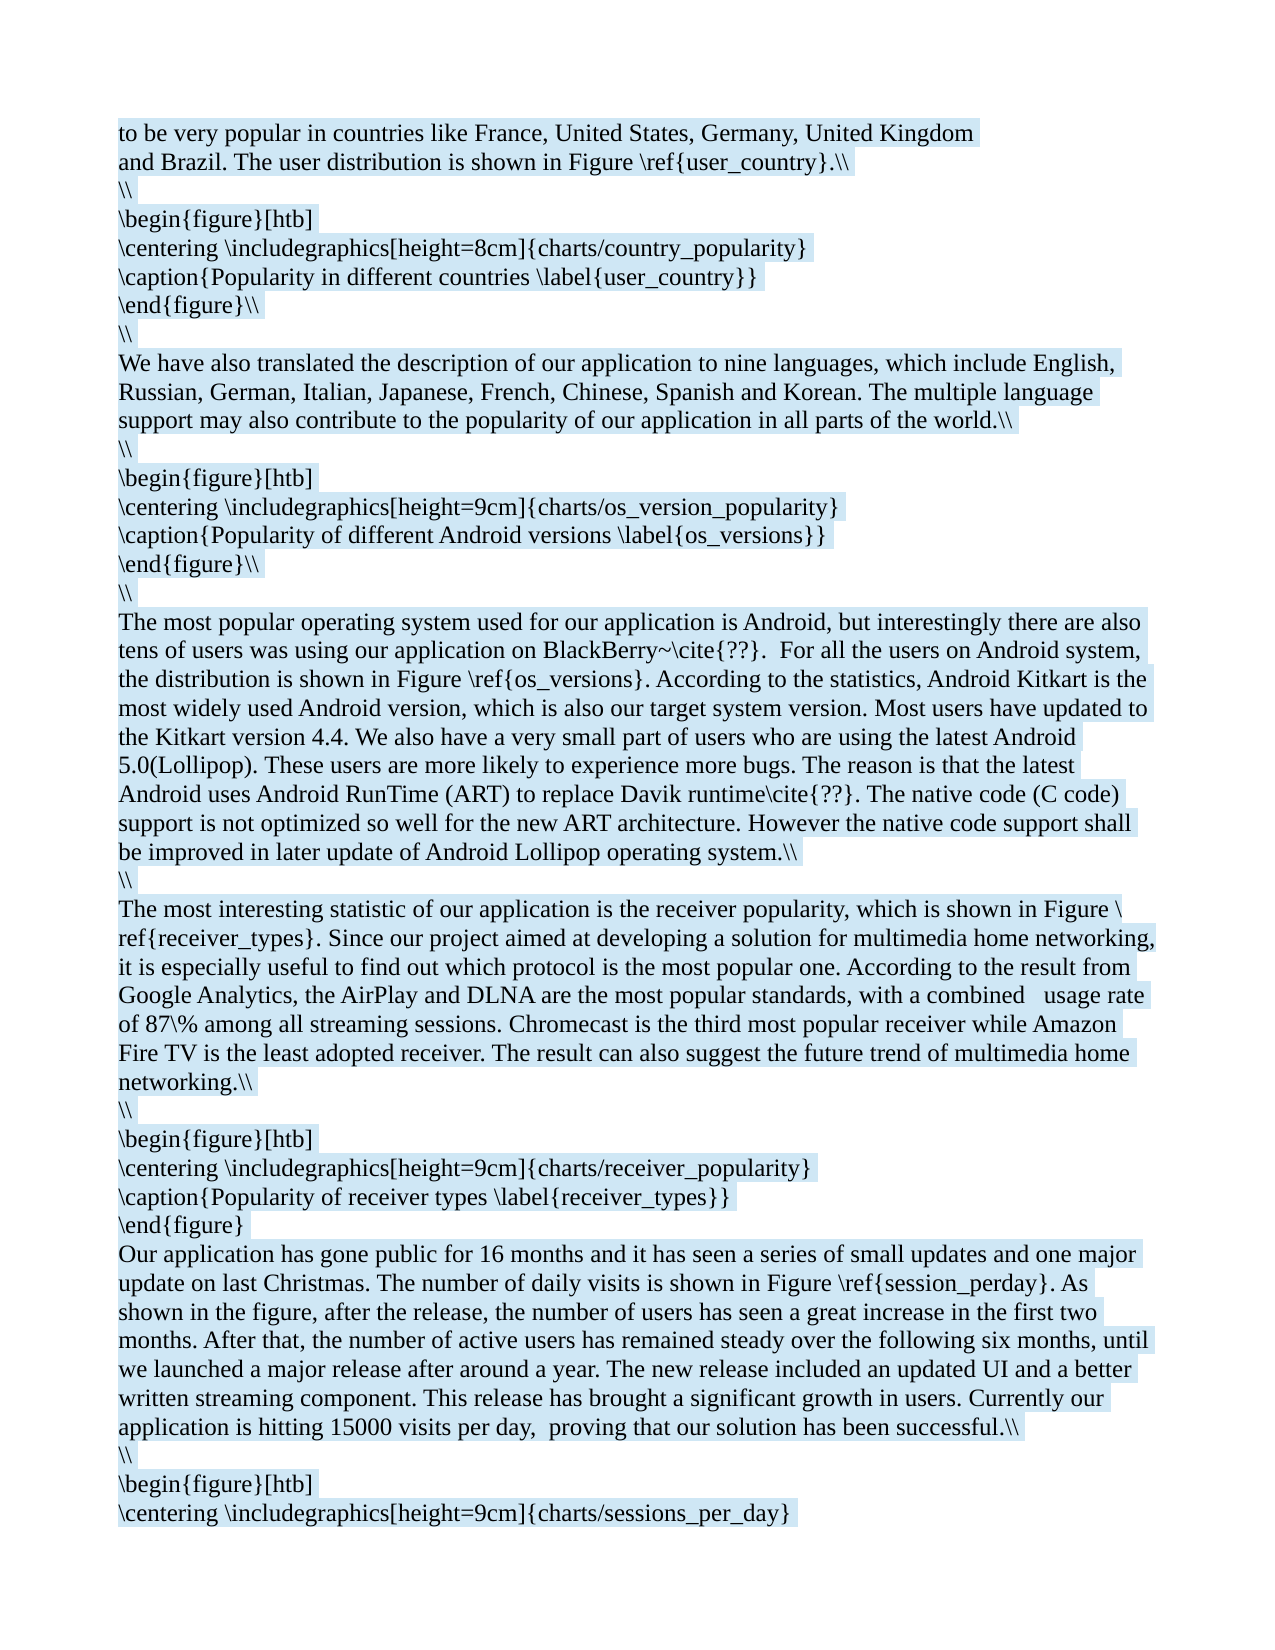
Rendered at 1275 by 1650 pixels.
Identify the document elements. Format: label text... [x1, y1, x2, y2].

text \end{figure} [118, 1211, 1157, 1239]
text \begin{figure}[htb] [118, 463, 1157, 492]
text \caption{Popularity in different countries \label{user_country}} [118, 262, 1157, 291]
text \centering \includegraphics[height=9cm]{charts/receiver_popularity} [118, 1153, 1157, 1182]
text \end{figure}\\ [118, 291, 1157, 319]
text \begin{figure}[htb] [118, 1124, 1157, 1153]
text The most interesting statistic of our application is the receiver popularity, which is shown in Figure \ref{receiver_types}. Since our project aimed at developing a solution for multimedia home networking, it is especially useful to find out which protocol is the most popular one. According to the result from Google Analytics, the AirPlay and DLNA are the most popular standards, with a combined usage rate of 87\% among all streaming sessions. Chromecast is the third most popular receiver while Amazon Fire TV is the least adopted receiver. The result can also suggest the future trend of multimedia home networking.\\ [118, 894, 1157, 1096]
text to be very popular in countries like France, United States, Germany, United Kingdom [118, 118, 1157, 147]
text \centering \includegraphics[height=8cm]{charts/country_popularity} [118, 233, 1157, 262]
text \\ [118, 176, 1157, 204]
text The most popular operating system used for our application is Android, but interestingly there are also tens of users was using our application on BlackBerry~\cite{??}. For all the users on Android system, the distribution is shown in Figure \ref{os_versions}. According to the statistics, Android Kitkart is the most widely used Android version, which is also our target system version. Most users have updated to the Kitkart version 4.4. We also have a very small part of users who are using the latest Android 5.0(Lollipop). These users are more likely to experience more bugs. The reason is that the latest Android uses Android RunTime (ART) to replace Davik runtime\cite{??}. The native code (C code) support is not optimized so well for the new ART architecture. However the native code support shall be improved in later update of Android Lollipop operating system.\\ [118, 607, 1157, 866]
text \\ [118, 1441, 1157, 1469]
text \centering \includegraphics[height=9cm]{charts/sessions_per_day} [118, 1498, 1157, 1527]
text \\ [118, 434, 1157, 463]
text and Brazil. The user distribution is shown in Figure \ref{user_country}.\\ [118, 147, 1157, 176]
text \begin{figure}[htb] [118, 1469, 1157, 1498]
text \end{figure}\\ [118, 549, 1157, 578]
text \caption{Popularity of receiver types \label{receiver_types}} [118, 1182, 1157, 1211]
text \\ [118, 1096, 1157, 1124]
text \\ [118, 578, 1157, 607]
text \begin{figure}[htb] [118, 204, 1157, 233]
text \\ [118, 866, 1157, 894]
text \centering \includegraphics[height=9cm]{charts/os_version_popularity} [118, 492, 1157, 521]
text We have also translated the description of our application to nine languages, which include English, Russian, German, Italian, Japanese, French, Chinese, Spanish and Korean. The multiple language support may also contribute to the popularity of our application in all parts of the world.\\ [118, 348, 1157, 434]
text Our application has gone public for 16 months and it has seen a series of small updates and one major update on last Christmas. The number of daily visits is shown in Figure \ref{session_perday}. As shown in the figure, after the release, the number of users has seen a great increase in the first two months. After that, the number of active users has remained steady over the following six months, until we launched a major release after around a year. The new release included an updated UI and a better written streaming component. This release has brought a significant growth in users. Currently our application is hitting 15000 visits per day, proving that our solution has been successful.\\ [118, 1239, 1157, 1441]
text \\ [118, 319, 1157, 348]
text \caption{Popularity of different Android versions \label{os_versions}} [118, 521, 1157, 549]
